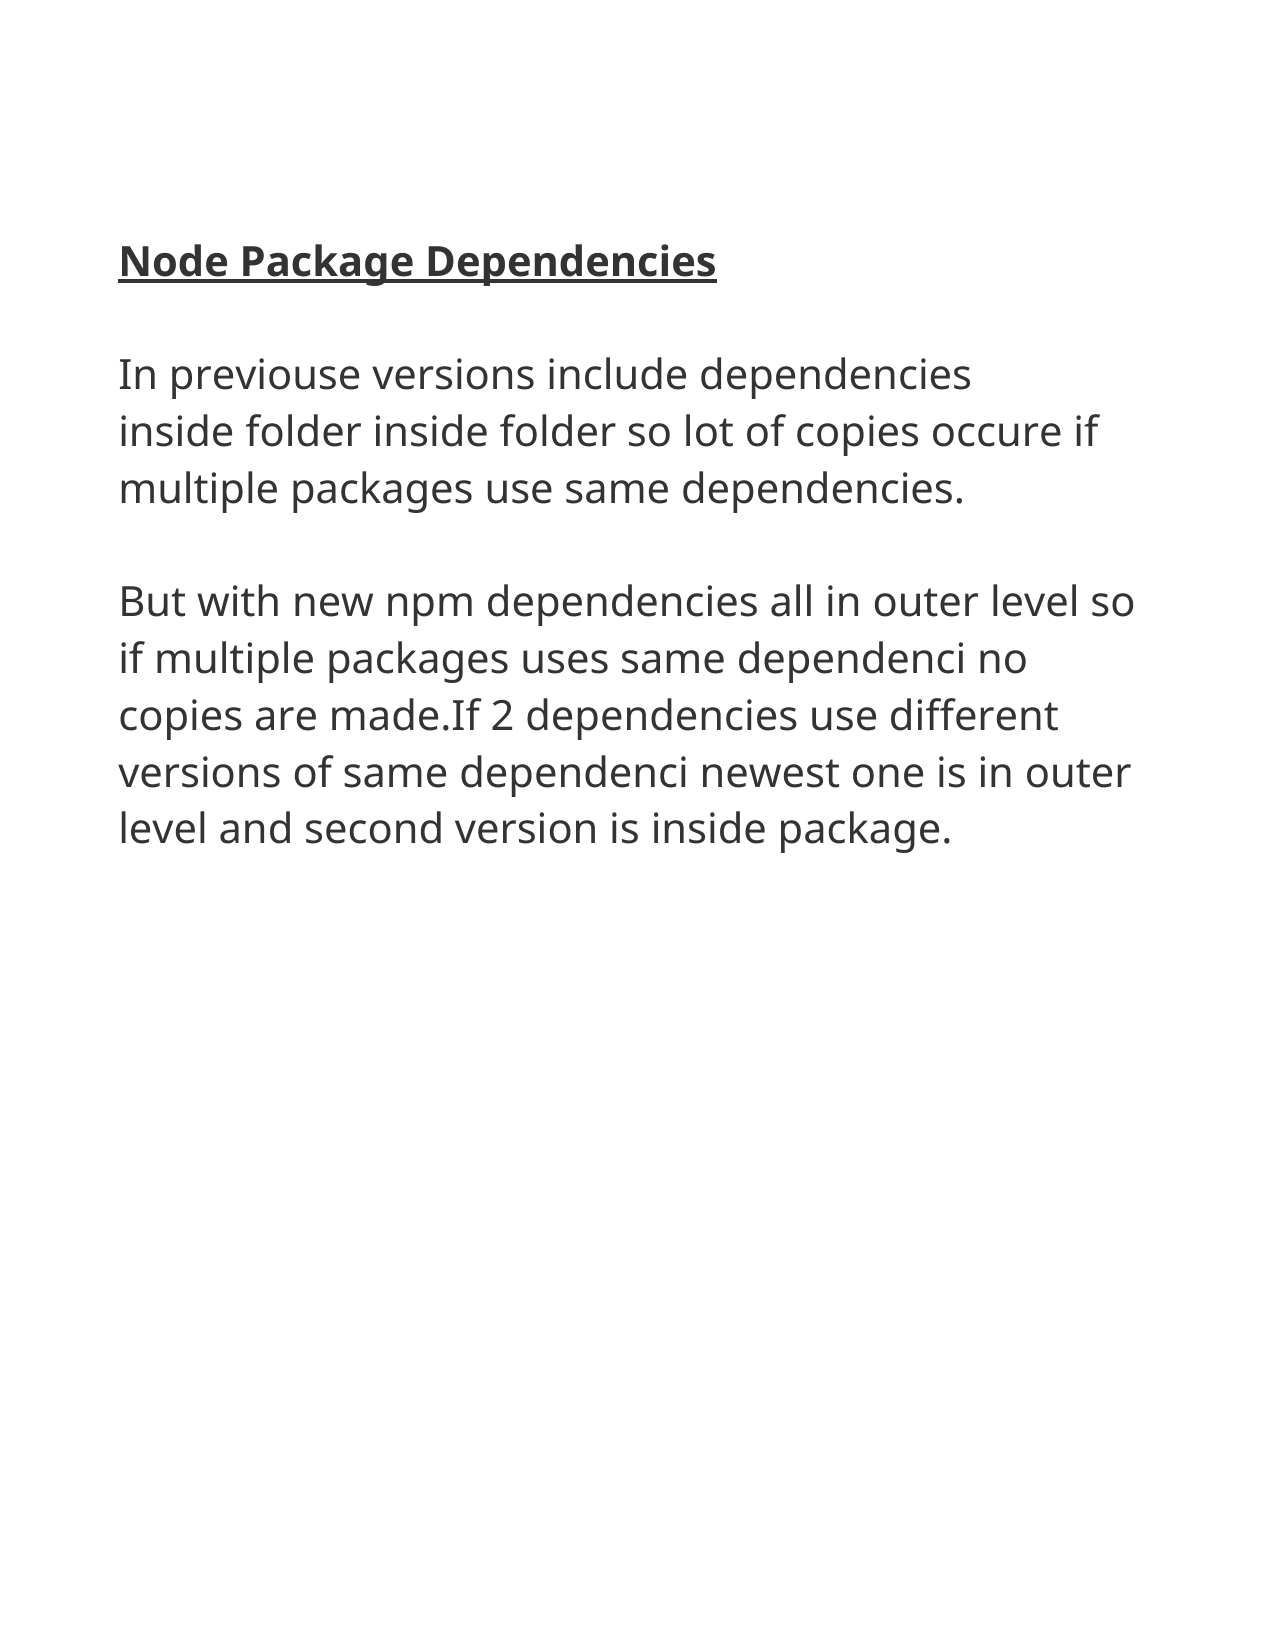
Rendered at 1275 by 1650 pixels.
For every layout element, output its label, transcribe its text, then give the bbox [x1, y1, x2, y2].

text Node Package Dependencies [118, 232, 1157, 288]
text inside folder inside folder so lot of copies occure if multiple packages use same dependencies. [118, 402, 1157, 516]
text But with new npm dependencies all in outer level so if multiple packages uses same dependenci no copies are made.If 2 dependencies use different versions of same dependenci newest one is in outer level and second version is inside package. [118, 572, 1157, 856]
text In previouse versions include dependencies [118, 345, 1157, 402]
